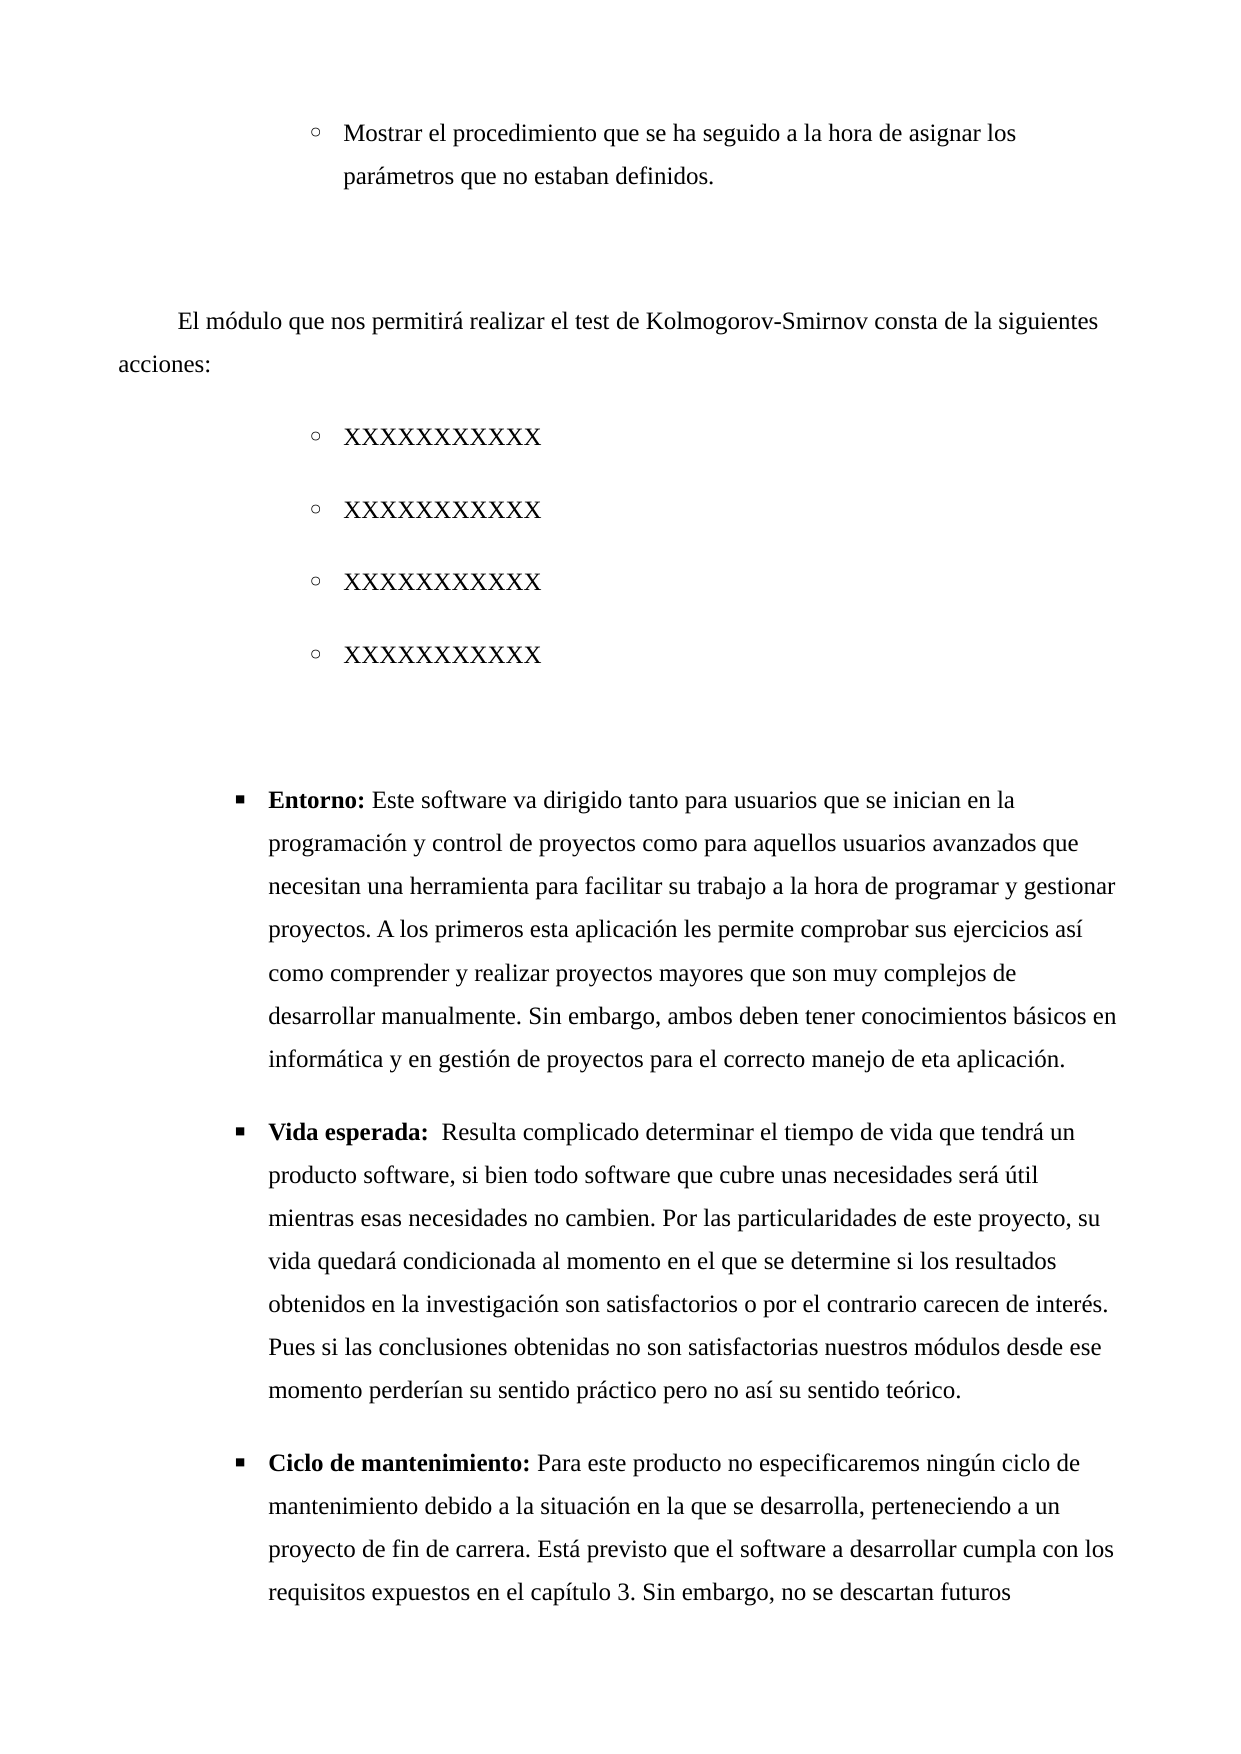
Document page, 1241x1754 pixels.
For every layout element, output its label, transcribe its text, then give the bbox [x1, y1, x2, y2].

list XXXXXXXXXXX [306, 422, 1122, 451]
list XXXXXXXXXXX [306, 640, 1122, 669]
list XXXXXXXXXXX [306, 495, 1122, 523]
text El módulo que nos permitirá realizar el test de Kolmogorov-Smirnov consta de la siguientes acciones: [118, 306, 1122, 378]
list Entorno: Este software va dirigido tanto para usuarios que se inician en la programación y control de proyectos como para aquellos usuarios avanzados que necesitan una herramienta para facilitar su trabajo a la hora de programar y gestionar proyectos. A los primeros esta aplicación les permite comprobar sus ejercicios así como comprender y realizar proyectos mayores que son muy complejos de desarrollar manualmente. Sin embargo, ambos deben tener conocimientos básicos en informática y en gestión de proyectos para el correcto manejo de eta aplicación. [231, 785, 1122, 1073]
list Mostrar el procedimiento que se ha seguido a la hora de asignar los parámetros que no estaban definidos. [306, 118, 1122, 190]
list XXXXXXXXXXX [306, 567, 1122, 596]
list Vida esperada: Resulta complicado determinar el tiempo de vida que tendrá un producto software, si bien todo software que cubre unas necesidades será útil mientras esas necesidades no cambien. Por las particularidades de este proyecto, su vida quedará condicionada al momento en el que se determine si los resultados obtenidos en la investigación son satisfactorios o por el contrario carecen de interés. Pues si las conclusiones obtenidas no son satisfactorias nuestros módulos desde ese momento perderían su sentido práctico pero no así su sentido teórico. [231, 1117, 1122, 1404]
list Ciclo de mantenimiento: Para este producto no especificaremos ningún ciclo de mantenimiento debido a la situación en la que se desarrolla, perteneciendo a un proyecto de fin de carrera. Está previsto que el software a desarrollar cumpla con los requisitos expuestos en el capítulo 3. Sin embargo, no se descartan futuros [231, 1448, 1122, 1606]
